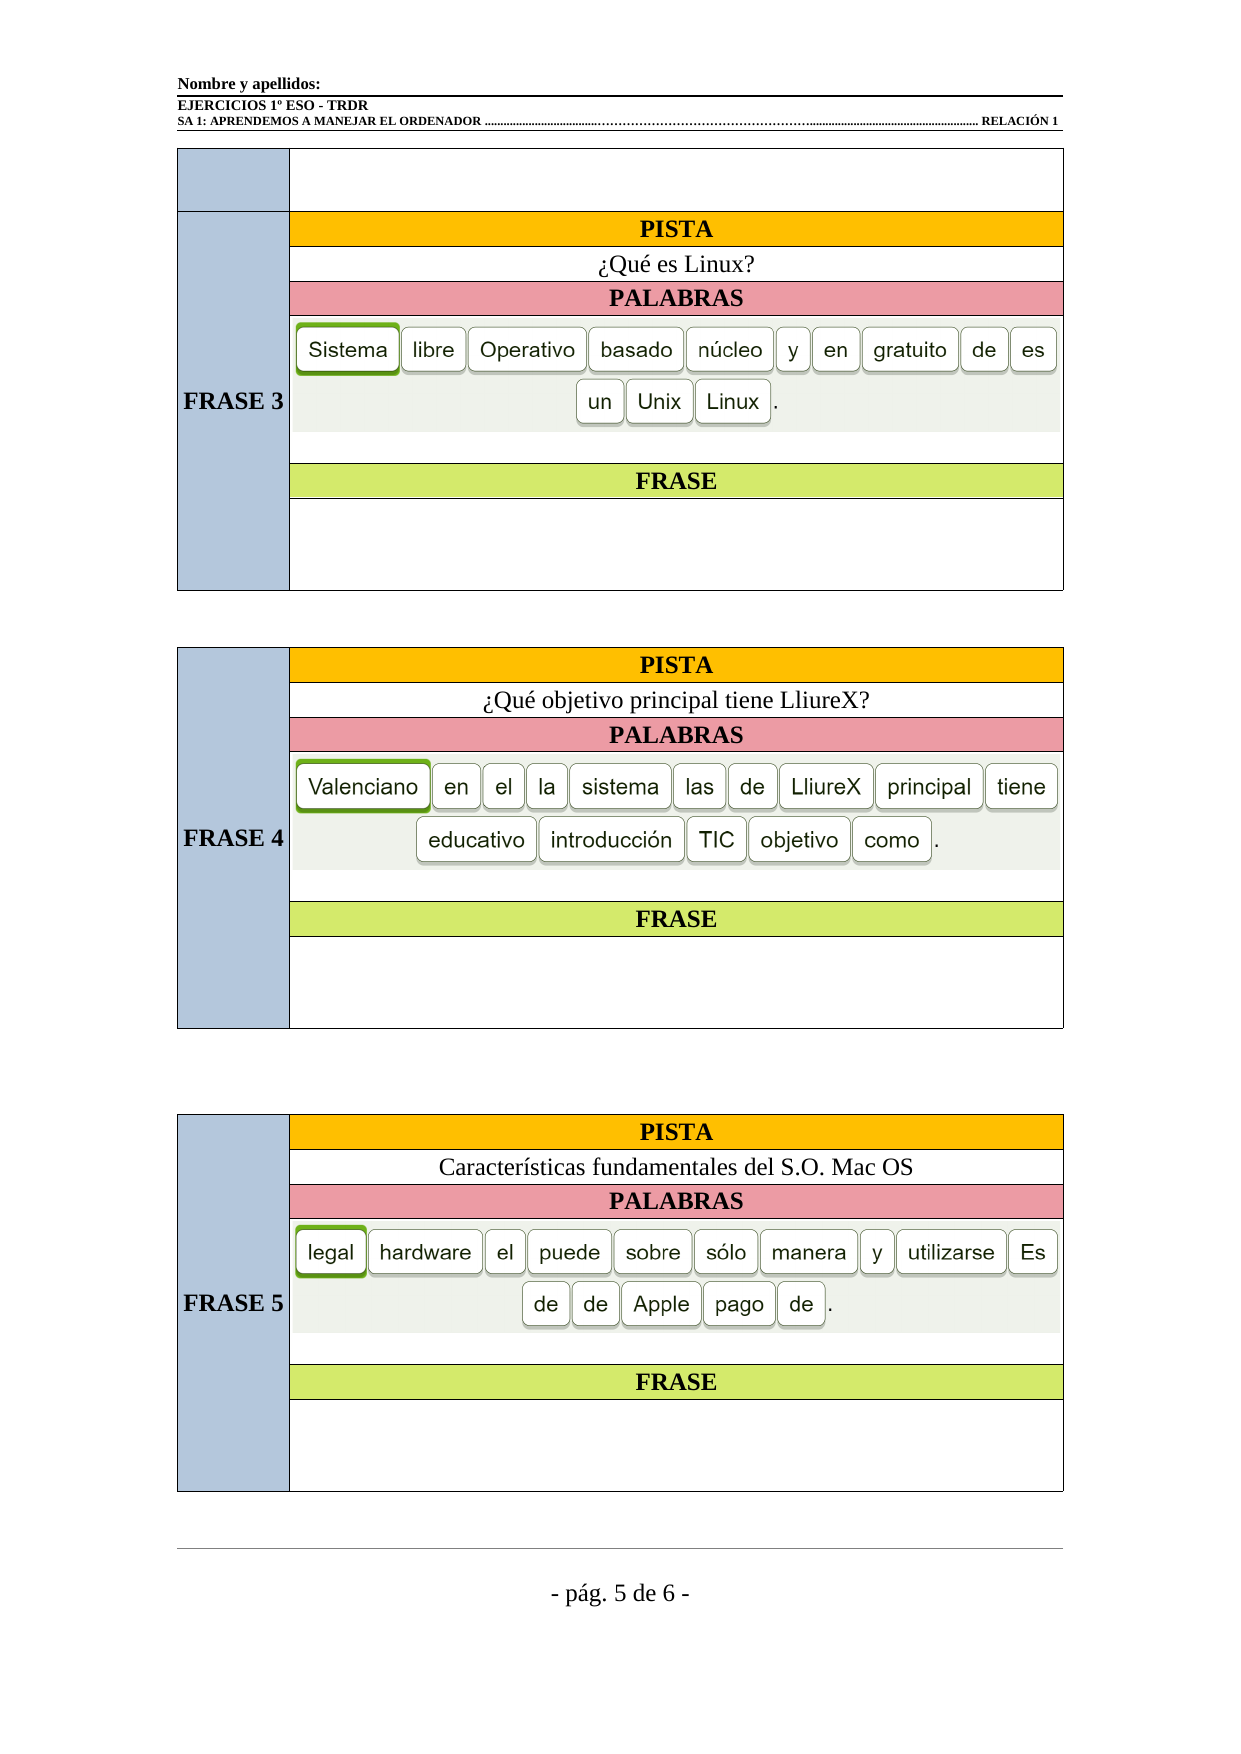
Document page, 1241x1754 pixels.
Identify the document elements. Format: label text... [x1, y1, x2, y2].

table_header PISTA [290, 648, 1063, 682]
table_header FRASE 3 [178, 212, 289, 590]
table_header PISTA [290, 1115, 1063, 1149]
table_cell FRASE [290, 902, 1063, 936]
table_header FRASE 5 [178, 1115, 289, 1491]
table_cell FRASE [290, 1365, 1063, 1399]
table_cell PALABRAS [290, 282, 1063, 315]
table_cell FRASE [290, 464, 1063, 497]
table_cell ¿Qué es Linux? [290, 247, 1063, 281]
table_cell [290, 1219, 1063, 1364]
table_cell Características fundamentales del S.O. Mac OS [290, 1150, 1063, 1183]
table_header FRASE 4 [178, 648, 289, 1028]
table_cell [290, 1400, 1063, 1491]
picture [292, 1221, 1060, 1333]
table_cell ¿Qué objetivo principal tiene LliureX? [290, 683, 1063, 717]
picture [292, 754, 1060, 870]
picture [292, 318, 1060, 432]
table_cell [290, 316, 1063, 463]
table_header PISTA [290, 212, 1063, 246]
table_cell [290, 937, 1063, 1028]
table_cell PALABRAS [290, 718, 1063, 751]
table_cell [290, 752, 1063, 901]
table_cell PALABRAS [290, 1185, 1063, 1218]
table_cell [290, 149, 1063, 211]
table_cell [290, 499, 1063, 590]
